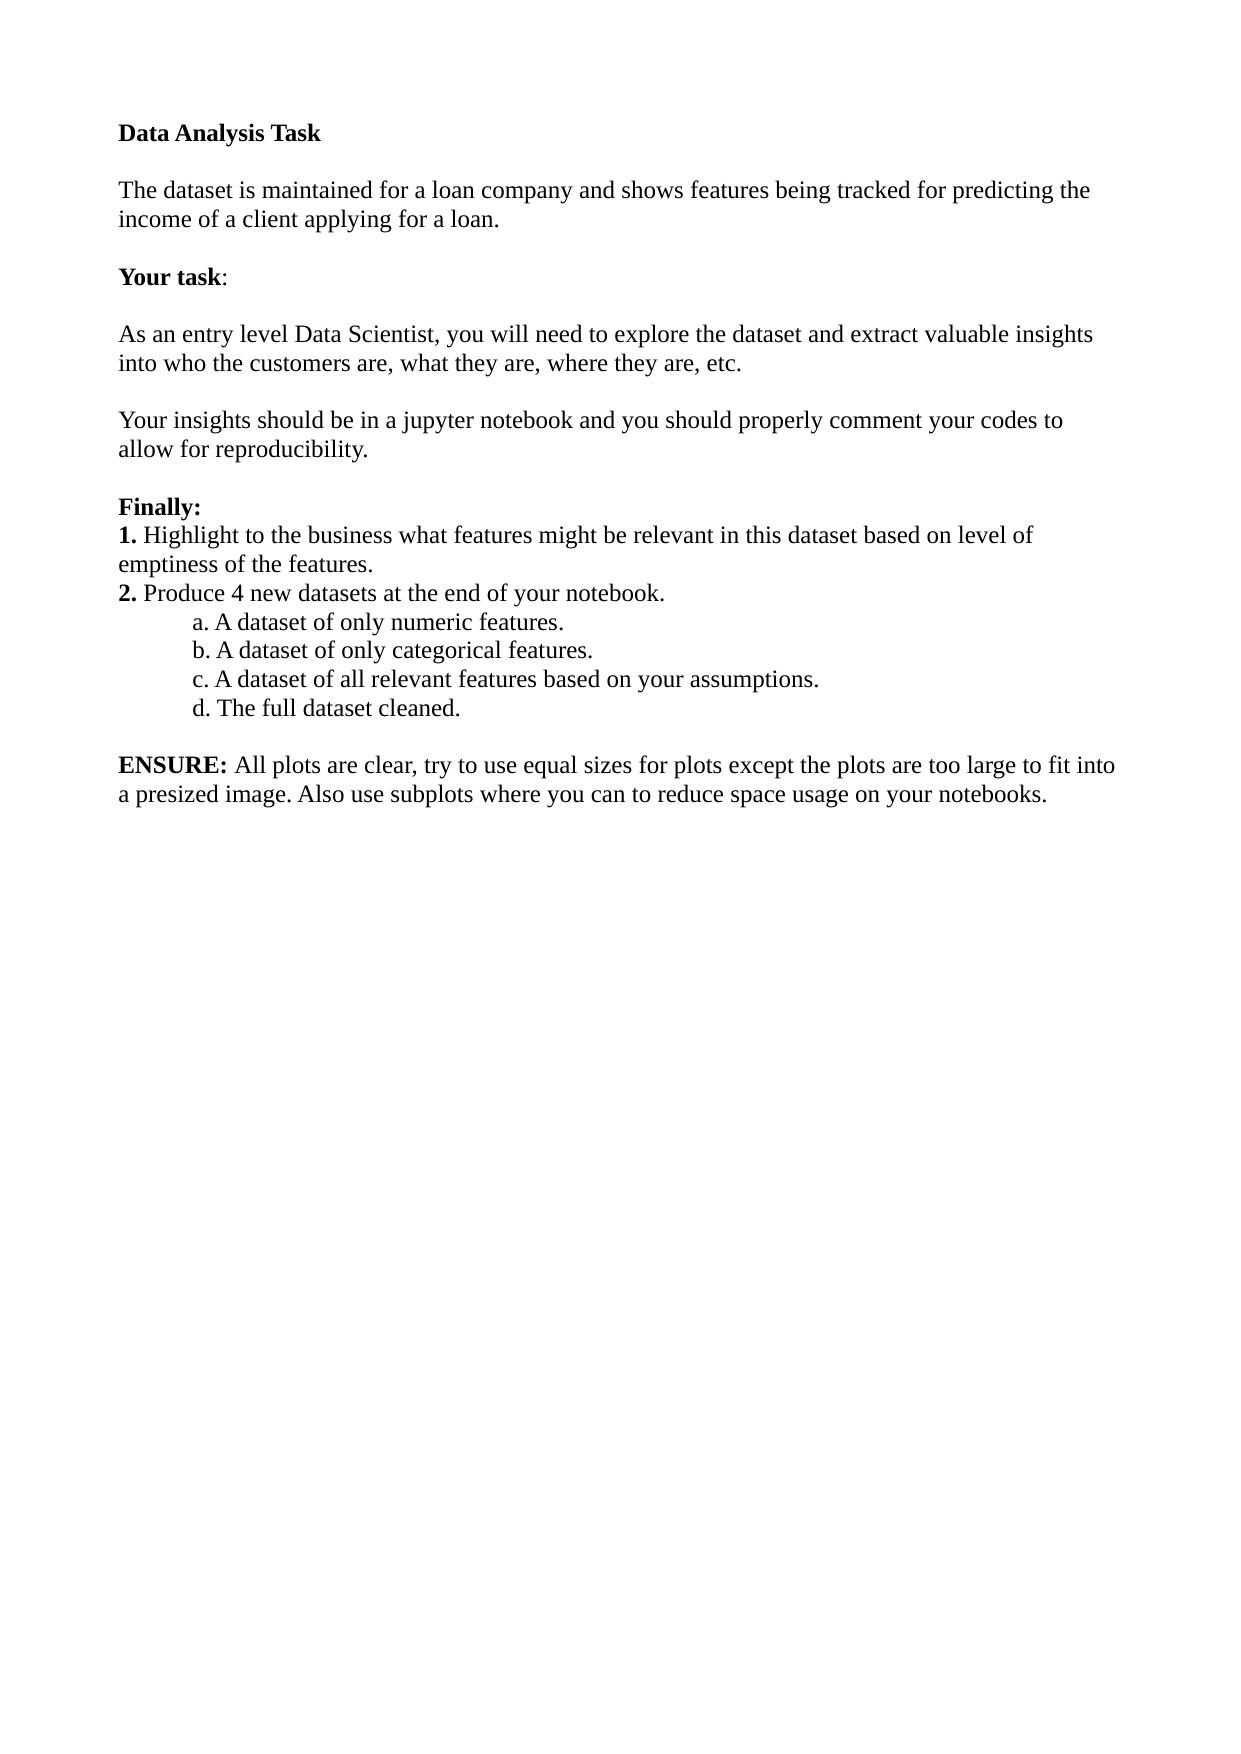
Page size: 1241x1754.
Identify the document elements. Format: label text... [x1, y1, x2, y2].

text Finally: [118, 492, 1122, 521]
text b. A dataset of only categorical features. [118, 636, 1122, 664]
text 1. Highlight to the business what features might be relevant in this dataset based on level of emptiness of the features. [118, 521, 1122, 578]
text c. A dataset of all relevant features based on your assumptions. [118, 664, 1122, 693]
text As an entry level Data Scientist, you will need to explore the dataset and extract valuable insights into who the customers are, what they are, where they are, etc. [118, 319, 1122, 377]
text The dataset is maintained for a loan company and shows features being tracked for predicting the income of a client applying for a loan. [118, 176, 1122, 233]
text Your task: [118, 262, 1122, 291]
text ENSURE: All plots are clear, try to use equal sizes for plots except the plots are too large to fit into a presized image. Also use subplots where you can to reduce space usage on your notebooks. [118, 751, 1122, 808]
text Your insights should be in a jupyter notebook and you should properly comment your codes to allow for reproducibility. [118, 406, 1122, 463]
text 2. Produce 4 new datasets at the end of your notebook. [118, 578, 1122, 607]
text Data Analysis Task [118, 118, 1122, 147]
text d. The full dataset cleaned. [118, 693, 1122, 722]
text a. A dataset of only numeric features. [118, 607, 1122, 636]
